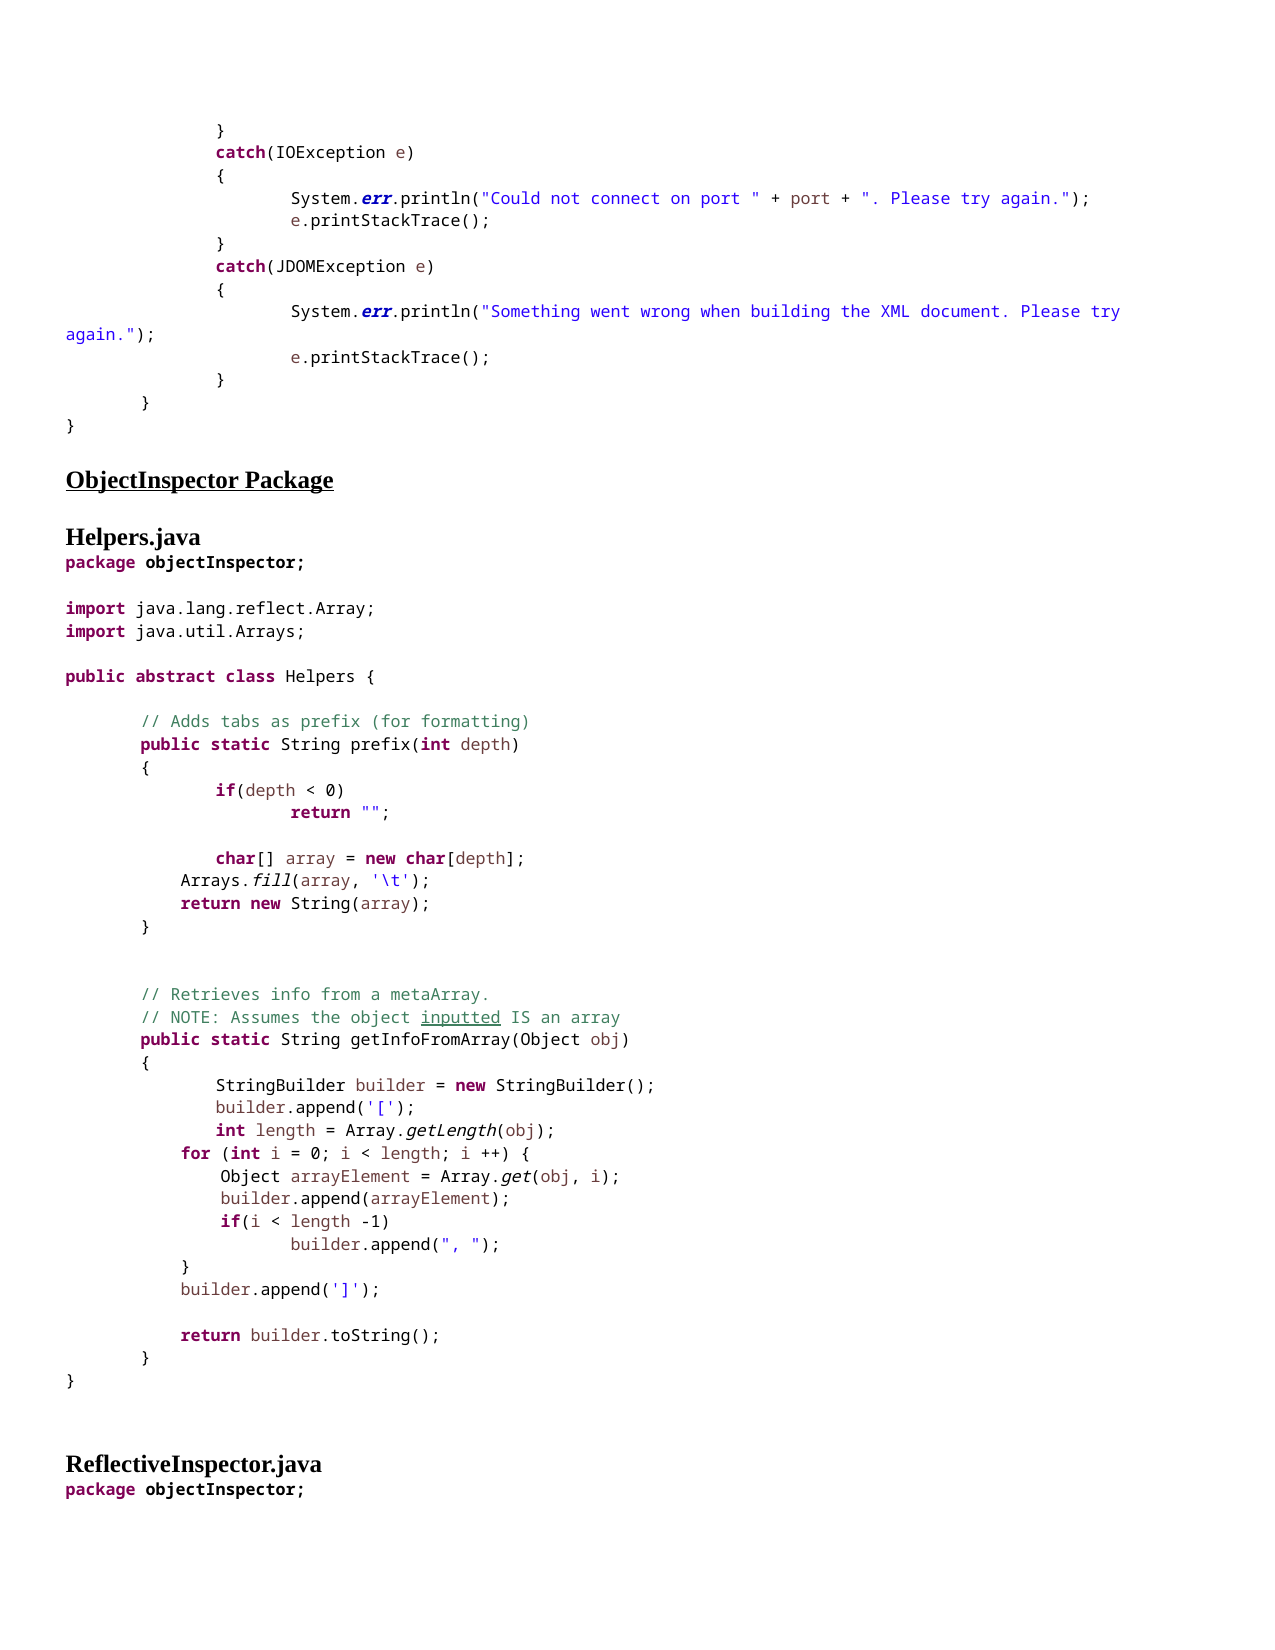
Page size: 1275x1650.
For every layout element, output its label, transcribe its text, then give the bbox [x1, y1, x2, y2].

text e.printStackTrace(); [65, 345, 1209, 368]
text } [65, 391, 1209, 413]
text return new String(array); [65, 892, 1209, 914]
text catch(IOException e) [65, 141, 1209, 163]
text for (int i = 0; i < length; i ++) { [65, 1141, 1209, 1164]
text System.err.println("Something went wrong when building the XML document. Please try again."); [65, 300, 1209, 345]
text if(depth < 0) [65, 778, 1209, 801]
text if(i < length -1) [65, 1209, 1209, 1232]
text } [65, 1368, 1209, 1391]
text } [65, 914, 1209, 937]
text System.err.println("Could not connect on port " + port + ". Please try again."); [65, 186, 1209, 209]
text } [65, 368, 1209, 391]
text { [65, 277, 1209, 300]
text builder.append('['); [65, 1096, 1209, 1119]
text // NOTE: Assumes the object inputted IS an array [65, 1005, 1209, 1028]
text import java.lang.reflect.Array; [65, 596, 1209, 619]
text Helpers.java [65, 522, 1209, 551]
text char[] array = new char[depth]; [65, 846, 1209, 869]
text } [65, 1346, 1209, 1368]
text public static String getInfoFromArray(Object obj) [65, 1028, 1209, 1051]
text return ""; [65, 801, 1209, 823]
text public static String prefix(int depth) [65, 733, 1209, 755]
text builder.append(arrayElement); [65, 1187, 1209, 1209]
text // Adds tabs as prefix (for formatting) [65, 710, 1209, 733]
text int length = Array.getLength(obj); [65, 1119, 1209, 1141]
text { [65, 755, 1209, 778]
text { [65, 163, 1209, 186]
text ObjectInspector Package [65, 465, 1209, 493]
text { [65, 1051, 1209, 1073]
text } [65, 232, 1209, 254]
text StringBuilder builder = new StringBuilder(); [65, 1073, 1209, 1096]
text package objectInspector; [65, 551, 1209, 574]
text e.printStackTrace(); [65, 209, 1209, 232]
text public abstract class Helpers { [65, 664, 1209, 687]
text builder.append(", "); [65, 1232, 1209, 1255]
text builder.append(']'); [65, 1278, 1209, 1300]
text } [65, 1255, 1209, 1278]
text } [65, 118, 1209, 141]
text ReflectiveInspector.java [65, 1449, 1209, 1477]
text import java.util.Arrays; [65, 619, 1209, 642]
text Object arrayElement = Array.get(obj, i); [65, 1164, 1209, 1187]
text Arrays.fill(array, '\t'); [65, 869, 1209, 892]
text package objectInspector; [65, 1477, 1209, 1500]
text } [65, 413, 1209, 436]
text return builder.toString(); [65, 1323, 1209, 1346]
text catch(JDOMException e) [65, 254, 1209, 277]
text // Retrieves info from a metaArray. [65, 982, 1209, 1005]
